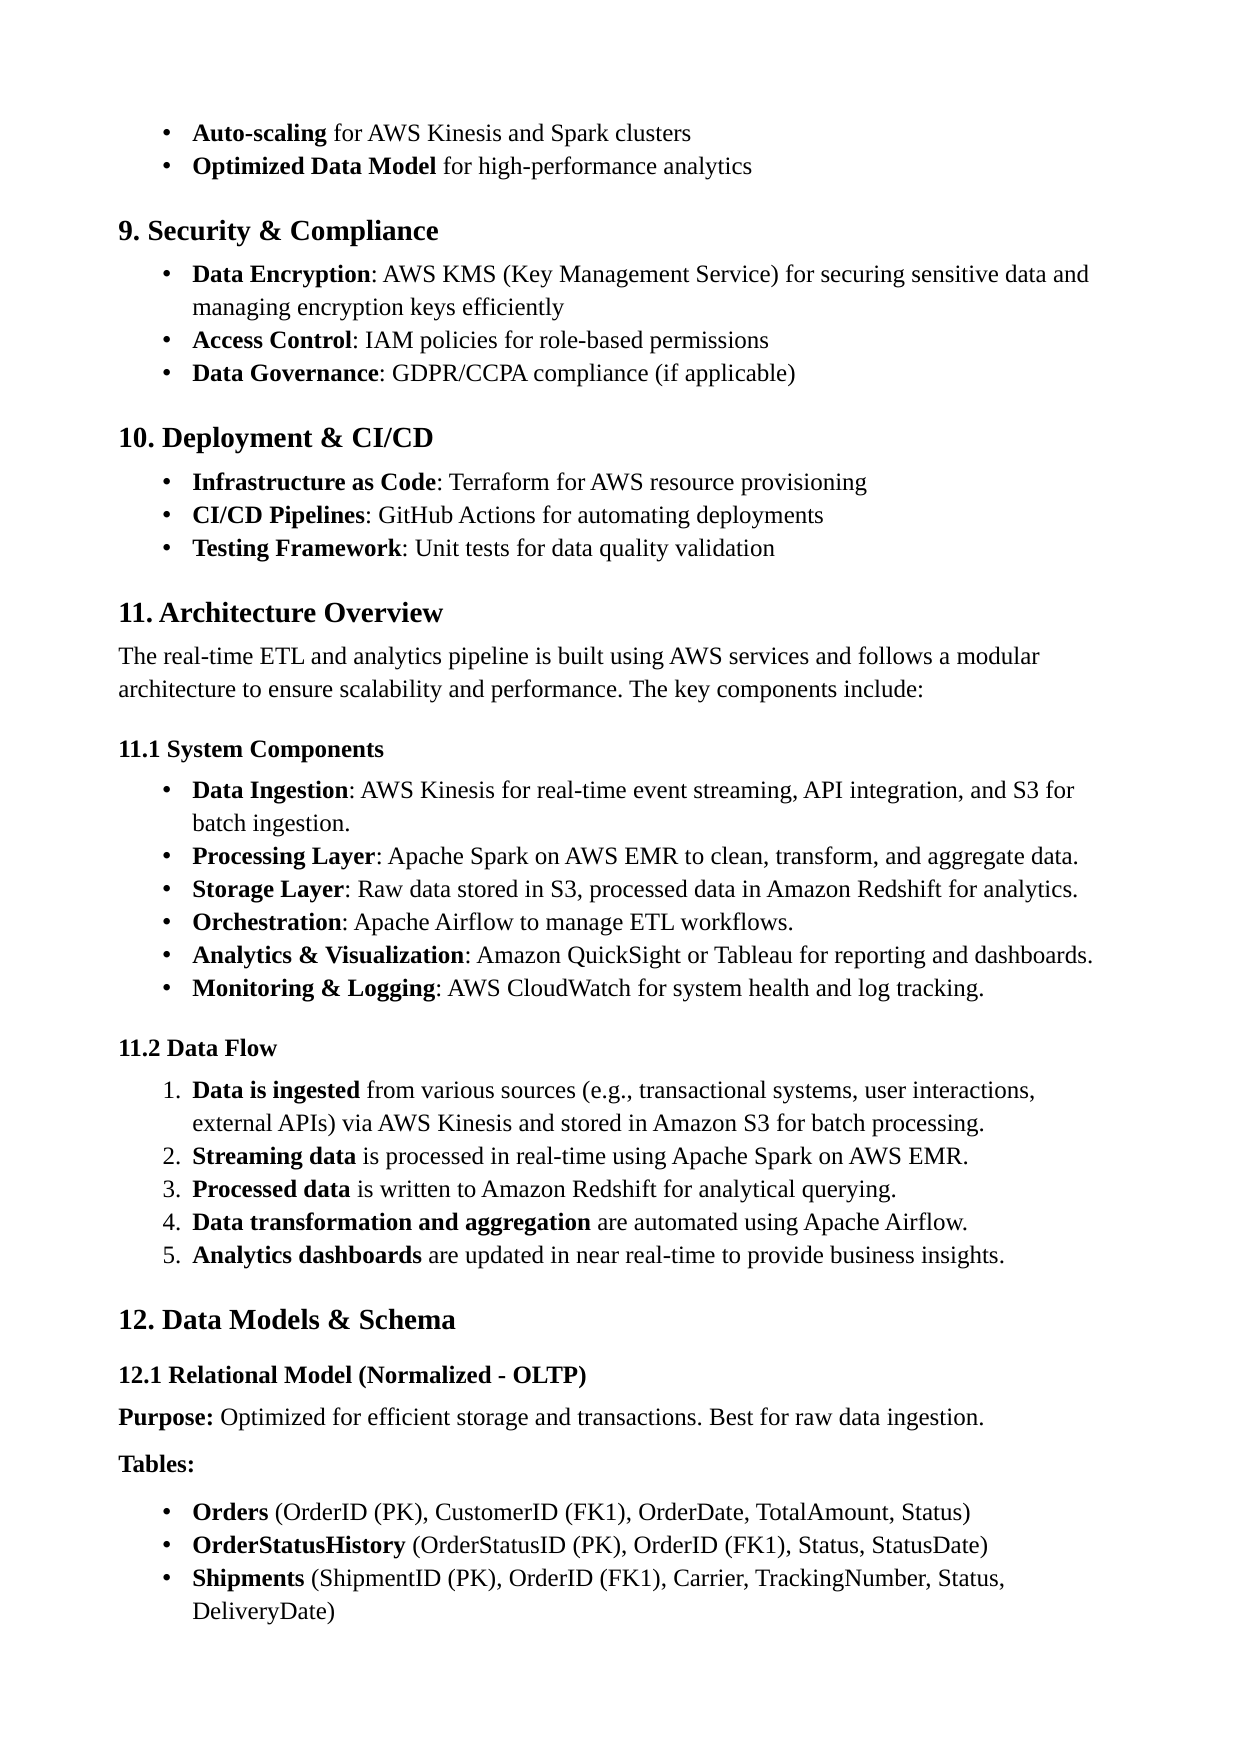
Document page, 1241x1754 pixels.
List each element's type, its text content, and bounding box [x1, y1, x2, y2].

list Analytics dashboards are updated in near real-time to provide business insights. [162, 1240, 1122, 1269]
subtitle 11. Architecture Overview [118, 595, 1122, 628]
subtitle 12. Data Models & Schema [118, 1302, 1122, 1336]
subtitle 11.1 System Components [118, 734, 1122, 763]
list Processed data is written to Amazon Redshift for analytical querying. [162, 1174, 1122, 1203]
subtitle 11.2 Data Flow [118, 1033, 1122, 1062]
list Shipments (ShipmentID (PK), OrderID (FK1), Carrier, TrackingNumber, Status, DeliveryDate) [162, 1563, 1122, 1625]
list Optimized Data Model for high-performance analytics [162, 151, 1122, 180]
subtitle 9. Security & Compliance [118, 213, 1122, 247]
list Streaming data is processed in real-time using Apache Spark on AWS EMR. [162, 1141, 1122, 1169]
text Tables: [118, 1449, 1122, 1478]
text The real-time ETL and analytics pipeline is built using AWS services and follows a modular architecture to ensure scalability and performance. The key components include: [118, 641, 1122, 703]
subtitle 12.1 Relational Model (Normalized - OLTP) [118, 1361, 1122, 1389]
text Purpose: Optimized for efficient storage and transactions. Best for raw data ingestion. [118, 1402, 1122, 1431]
list OrderStatusHistory (OrderStatusID (PK), OrderID (FK1), Status, StatusDate) [162, 1530, 1122, 1559]
subtitle 10. Deployment & CI/CD [118, 421, 1122, 454]
list Infrastructure as Code: Terraform for AWS resource provisioning [162, 467, 1122, 495]
list Data Governance: GDPR/CCPA compliance (if applicable) [162, 358, 1122, 387]
list CI/CD Pipelines: GitHub Actions for automating deployments [162, 500, 1122, 528]
list Access Control: IAM policies for role-based permissions [162, 325, 1122, 354]
list Data Ingestion: AWS Kinesis for real-time event streaming, API integration, and S3 for batch ingestion. [162, 775, 1122, 837]
list Data is ingested from various sources (e.g., transactional systems, user interactions, external APIs) via AWS Kinesis and stored in Amazon S3 for batch processing. [162, 1075, 1122, 1137]
list Monitoring & Logging: AWS CloudWatch for system health and log tracking. [162, 973, 1122, 1002]
list Auto-scaling for AWS Kinesis and Spark clusters [162, 118, 1122, 147]
list Testing Framework: Unit tests for data quality validation [162, 533, 1122, 561]
list Data Encryption: AWS KMS (Key Management Service) for securing sensitive data and managing encryption keys efficiently [162, 259, 1122, 321]
list Analytics & Visualization: Amazon QuickSight or Tableau for reporting and dashboards. [162, 940, 1122, 969]
list Storage Layer: Raw data stored in S3, processed data in Amazon Redshift for analytics. [162, 874, 1122, 903]
list Data transformation and aggregation are automated using Apache Airflow. [162, 1207, 1122, 1236]
list Processing Layer: Apache Spark on AWS EMR to clean, transform, and aggregate data. [162, 841, 1122, 870]
list Orders (OrderID (PK), CustomerID (FK1), OrderDate, TotalAmount, Status) [162, 1497, 1122, 1526]
list Orchestration: Apache Airflow to manage ETL workflows. [162, 907, 1122, 936]
